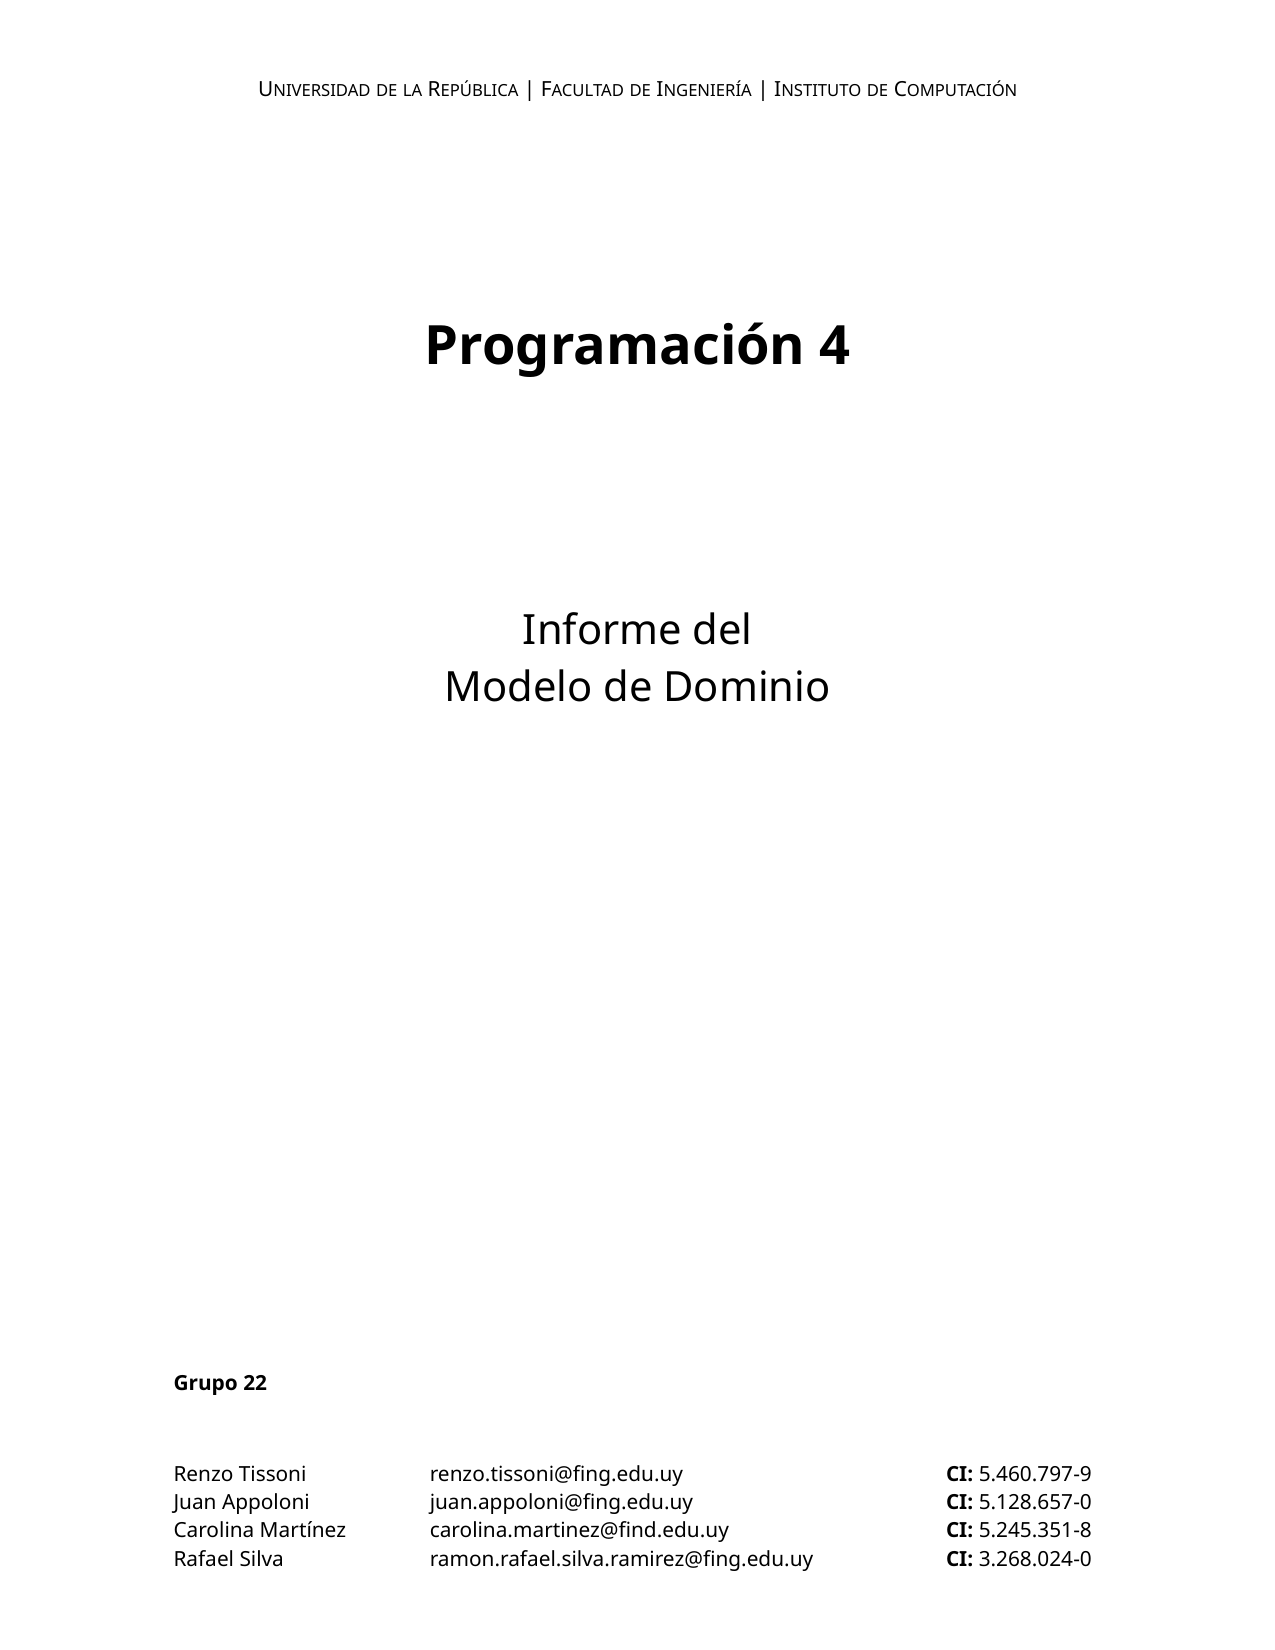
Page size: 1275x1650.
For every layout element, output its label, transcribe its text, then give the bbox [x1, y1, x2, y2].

table_header Grupo 22 [166, 1368, 1099, 1396]
table_cell CI: 5.128.657-0 [849, 1487, 1099, 1516]
table_cell juan.appoloni@fing.edu.uy [422, 1487, 849, 1516]
table_cell [849, 1430, 1099, 1459]
table_cell ramon.rafael.silva.ramirez@fing.edu.uy [422, 1544, 849, 1572]
table_cell CI: 3.268.024-0 [849, 1544, 1099, 1572]
table_cell Renzo Tissoni [166, 1459, 422, 1487]
table_cell [422, 1430, 849, 1459]
table_cell renzo.tissoni@fing.edu.uy [422, 1459, 849, 1487]
text Modelo de Dominio [177, 657, 1098, 714]
table_cell CI: 5.245.351-8 [849, 1516, 1099, 1544]
table_cell carolina.martinez@find.edu.uy [422, 1516, 849, 1544]
text Informe del [177, 600, 1098, 657]
table_cell CI: 5.460.797-9 [849, 1459, 1099, 1487]
table_cell [166, 1430, 422, 1459]
table_cell Carolina Martínez [166, 1516, 422, 1544]
text Programación 4 [177, 307, 1098, 381]
table_cell Rafael Silva [166, 1544, 422, 1572]
table_cell [166, 1396, 1099, 1430]
table_cell Juan Appoloni [166, 1487, 422, 1516]
